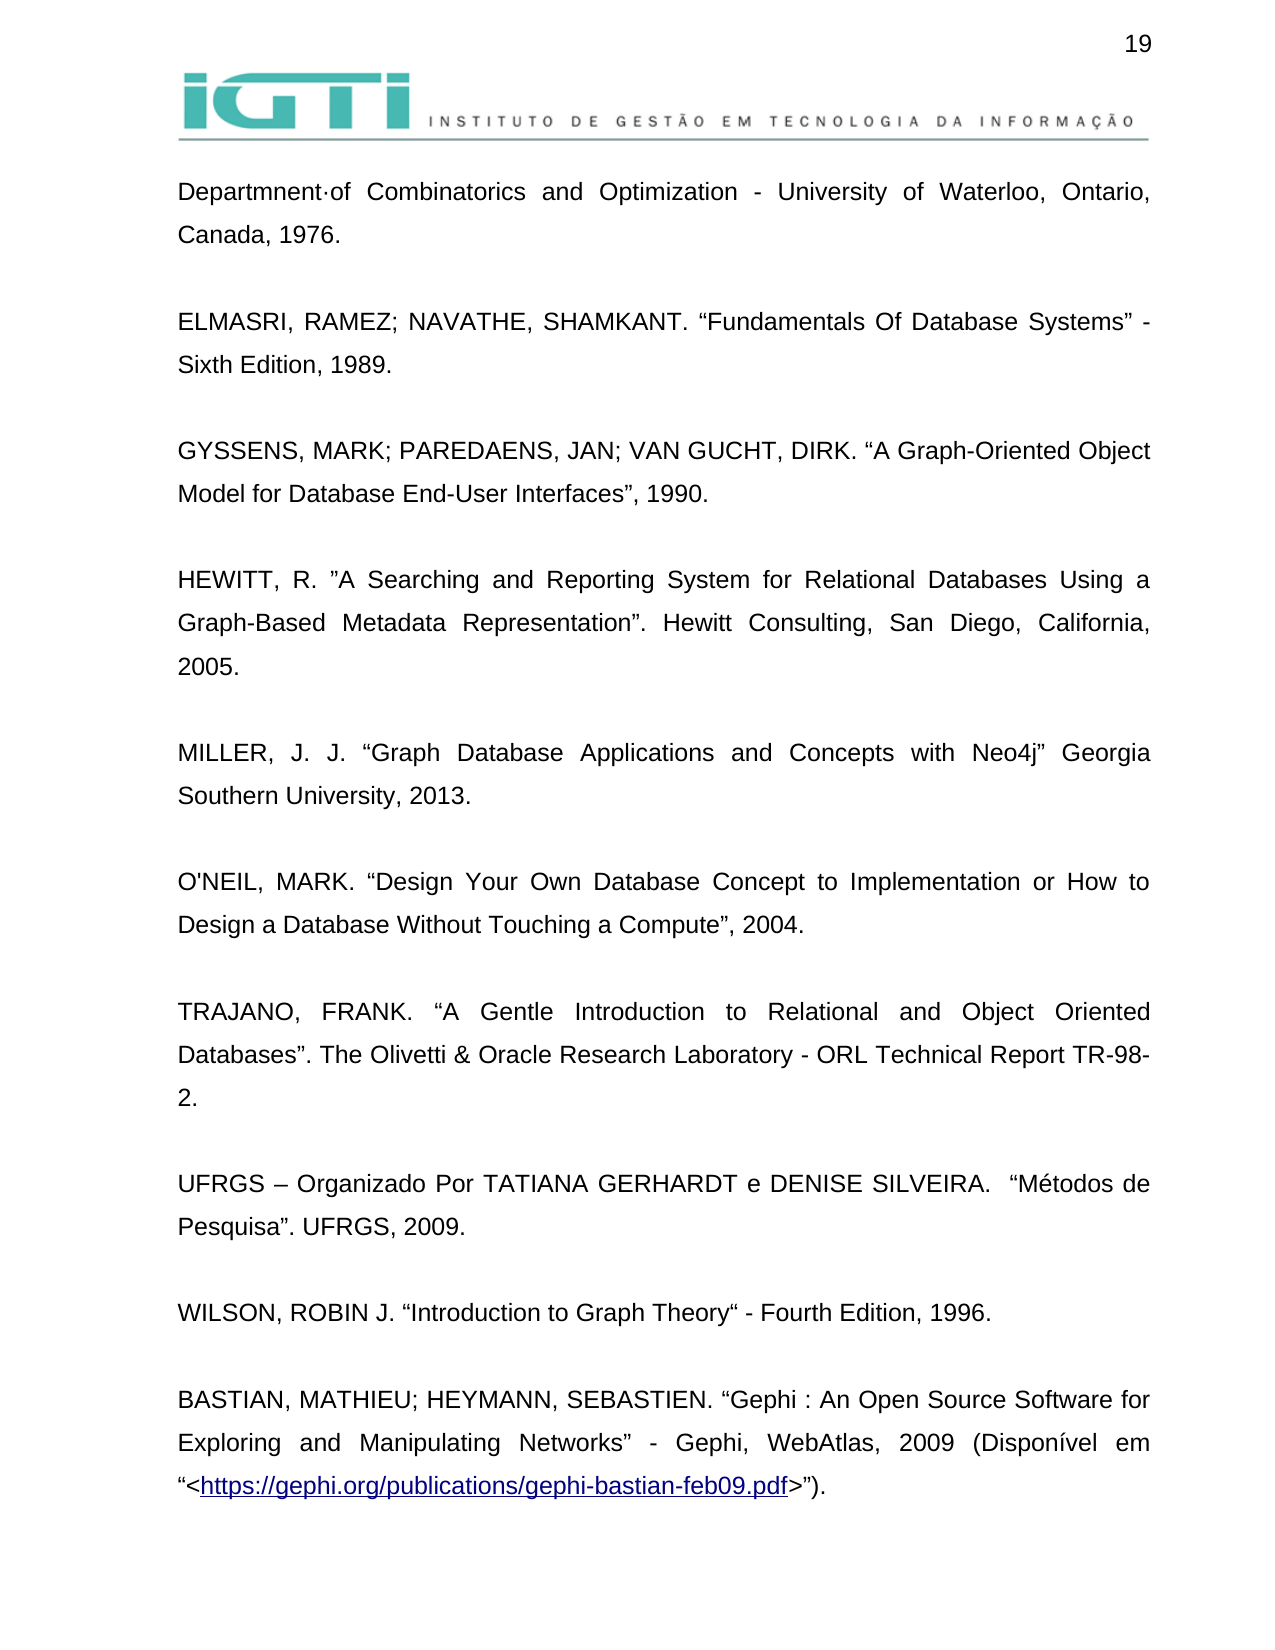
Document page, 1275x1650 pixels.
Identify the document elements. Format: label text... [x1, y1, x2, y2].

list ELMASRI, RAMEZ; NAVATHE, SHAMKANT. “Fundamentals Of Database Systems” - Sixth Edition, 1989. [177, 307, 1152, 378]
list Departmnent·of Combinatorics and Optimization - University of Waterloo, Ontario, Canada, 1976. [177, 177, 1152, 249]
picture [178, 59, 1151, 151]
list WILSON, ROBIN J. “Introduction to Graph Theory“ - Fourth Edition, 1996. [177, 1298, 1152, 1327]
list HEWITT, R. ”A Searching and Reporting System for Relational Databases Using a Graph-Based Metadata Representation”. Hewitt Consulting, San Diego, California, 2005. [177, 565, 1152, 680]
list O'NEIL, MARK. “Design Your Own Database Concept to Implementation or How to Design a Database Without Touching a Compute”, 2004. [177, 867, 1152, 939]
list GYSSENS, MARK; PAREDAENS, JAN; VAN GUCHT, DIRK. “A Graph-Oriented Object Model for Database End-User Interfaces”, 1990. [177, 436, 1152, 508]
list UFRGS – Organizado Por TATIANA GERHARDT e DENISE SILVEIRA. “Métodos de Pesquisa”. UFRGS, 2009. [177, 1169, 1152, 1241]
list BASTIAN, MATHIEU; HEYMANN, SEBASTIEN. “Gephi : An Open Source Software for Exploring and Manipulating Networks” - Gephi, WebAtlas, 2009 (Disponível em “<https://gephi.org/publications/gephi-bastian-feb09.pdf>”). [177, 1385, 1152, 1500]
list MILLER, J. J. “Graph Database Applications and Concepts with Neo4j” Georgia Southern University, 2013. [177, 738, 1152, 810]
list TRAJANO, FRANK. “A Gentle Introduction to Relational and Object Oriented Databases”. The Olivetti & Oracle Research Laboratory - ORL Technical Report TR-98-2. [177, 997, 1152, 1112]
